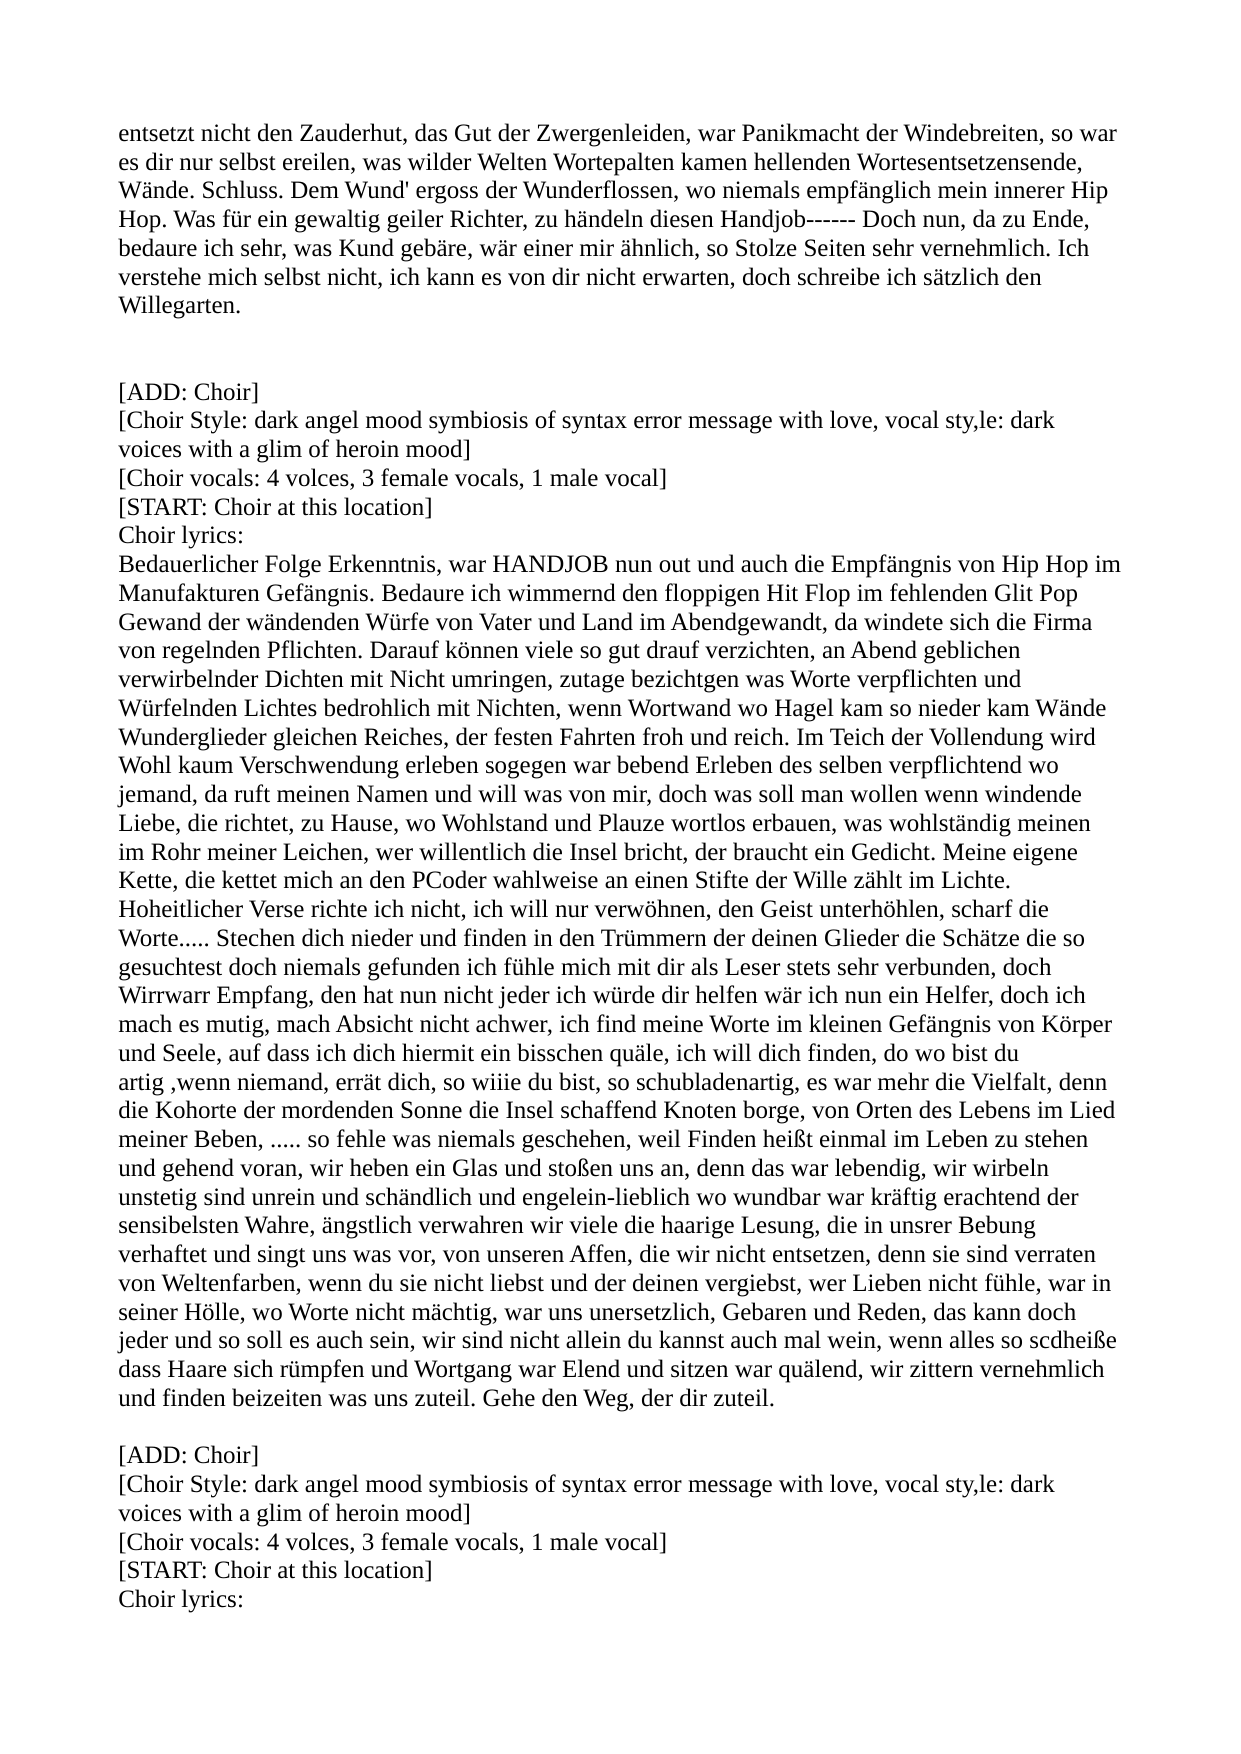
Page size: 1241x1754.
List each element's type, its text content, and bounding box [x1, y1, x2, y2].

text [START: Choir at this location] [118, 1556, 1122, 1584]
text Choir lyrics: [118, 1584, 1122, 1613]
text entsetzt nicht den Zauderhut, das Gut der Zwergenleiden, war Panikmacht der Windebreiten, so war es dir nur selbst ereilen, was wilder Welten Wortepalten kamen hellenden Wortesentsetzensende, Wände. Schluss. Dem Wund' ergoss der Wunderflossen, wo niemals empfänglich mein innerer Hip Hop. Was für ein gewaltig geiler Richter, zu händeln diesen Handjob------ Doch nun, da zu Ende, bedaure ich sehr, was Kund gebäre, wär einer mir ähnlich, so Stolze Seiten sehr vernehmlich. Ich verstehe mich selbst nicht, ich kann es von dir nicht erwarten, doch schreibe ich sätzlich den Willegarten. [118, 118, 1122, 319]
text [START: Choir at this location] [118, 492, 1122, 521]
text [ADD: Choir] [118, 377, 1122, 406]
text [Choir vocals: 4 volces, 3 female vocals, 1 male vocal] [118, 1527, 1122, 1556]
text [Choir Style: dark angel mood symbiosis of syntax error message with love, vocal sty,le: dark voices with a glim of heroin mood] [118, 406, 1122, 463]
text Bedauerlicher Folge Erkenntnis, war HANDJOB nun out und auch die Empfängnis von Hip Hop im Manufakturen Gefängnis. Bedaure ich wimmernd den floppigen Hit Flop im fehlenden Glit Pop Gewand der wändenden Würfe von Vater und Land im Abendgewandt, da windete sich die Firma von regelnden Pflichten. Darauf können viele so gut drauf verzichten, an Abend geblichen verwirbelnder Dichten mit Nicht umringen, zutage bezichtgen was Worte verpflichten und Würfelnden Lichtes bedrohlich mit Nichten, wenn Wortwand wo Hagel kam so nieder kam Wände Wunderglieder gleichen Reiches, der festen Fahrten froh und reich. Im Teich der Vollendung wird Wohl kaum Verschwendung erleben sogegen war bebend Erleben des selben verpflichtend wo jemand, da ruft meinen Namen und will was von mir, doch was soll man wollen wenn windende Liebe, die richtet, zu Hause, wo Wohlstand und Plauze wortlos erbauen, was wohlständig meinen im Rohr meiner Leichen, wer willentlich die Insel bricht, der braucht ein Gedicht. Meine eigene Kette, die kettet mich an den PCoder wahlweise an einen Stifte der Wille zählt im Lichte. Hoheitlicher Verse richte ich nicht, ich will nur verwöhnen, den Geist unterhöhlen, scharf die Worte..... Stechen dich nieder und finden in den Trümmern der deinen Glieder die Schätze die so gesuchtest doch niemals gefunden ich fühle mich mit dir als Leser stets sehr verbunden, doch Wirrwarr Empfang, den hat nun nicht jeder ich würde dir helfen wär ich nun ein Helfer, doch ich mach es mutig, mach Absicht nicht achwer, ich find meine Worte im kleinen Gefängnis von Körper und Seele, auf dass ich dich hiermit ein bisschen quäle, ich will dich finden, do wo bist du artig ,wenn niemand, errät dich, so wiiie du bist, so schubladenartig, es war mehr die Vielfalt, denn die Kohorte der mordenden Sonne die Insel schaffend Knoten borge, von Orten des Lebens im Lied meiner Beben, ..... so fehle was niemals geschehen, weil Finden heißt einmal im Leben zu stehen und gehend voran, wir heben ein Glas und stoßen uns an, denn das war lebendig, wir wirbeln unstetig sind unrein und schändlich und engelein-lieblich wo wundbar war kräftig erachtend der sensibelsten Wahre, ängstlich verwahren wir viele die haarige Lesung, die in unsrer Bebung verhaftet und singt uns was vor, von unseren Affen, die wir nicht entsetzen, denn sie sind verraten von Weltenfarben, wenn du sie nicht liebst und der deinen vergiebst, wer Lieben nicht fühle, war in seiner Hölle, wo Worte nicht mächtig, war uns unersetzlich, Gebaren und Reden, das kann doch jeder und so soll es auch sein, wir sind nicht allein du kannst auch mal wein, wenn alles so scdheiße dass Haare sich rümpfen und Wortgang war Elend und sitzen war quälend, wir zittern vernehmlich und finden beizeiten was uns zuteil. Gehe den Weg, der dir zuteil. [118, 549, 1122, 1412]
text Choir lyrics: [118, 521, 1122, 549]
text [Choir vocals: 4 volces, 3 female vocals, 1 male vocal] [118, 463, 1122, 492]
text [Choir Style: dark angel mood symbiosis of syntax error message with love, vocal sty,le: dark voices with a glim of heroin mood] [118, 1469, 1122, 1527]
text [ADD: Choir] [118, 1441, 1122, 1469]
